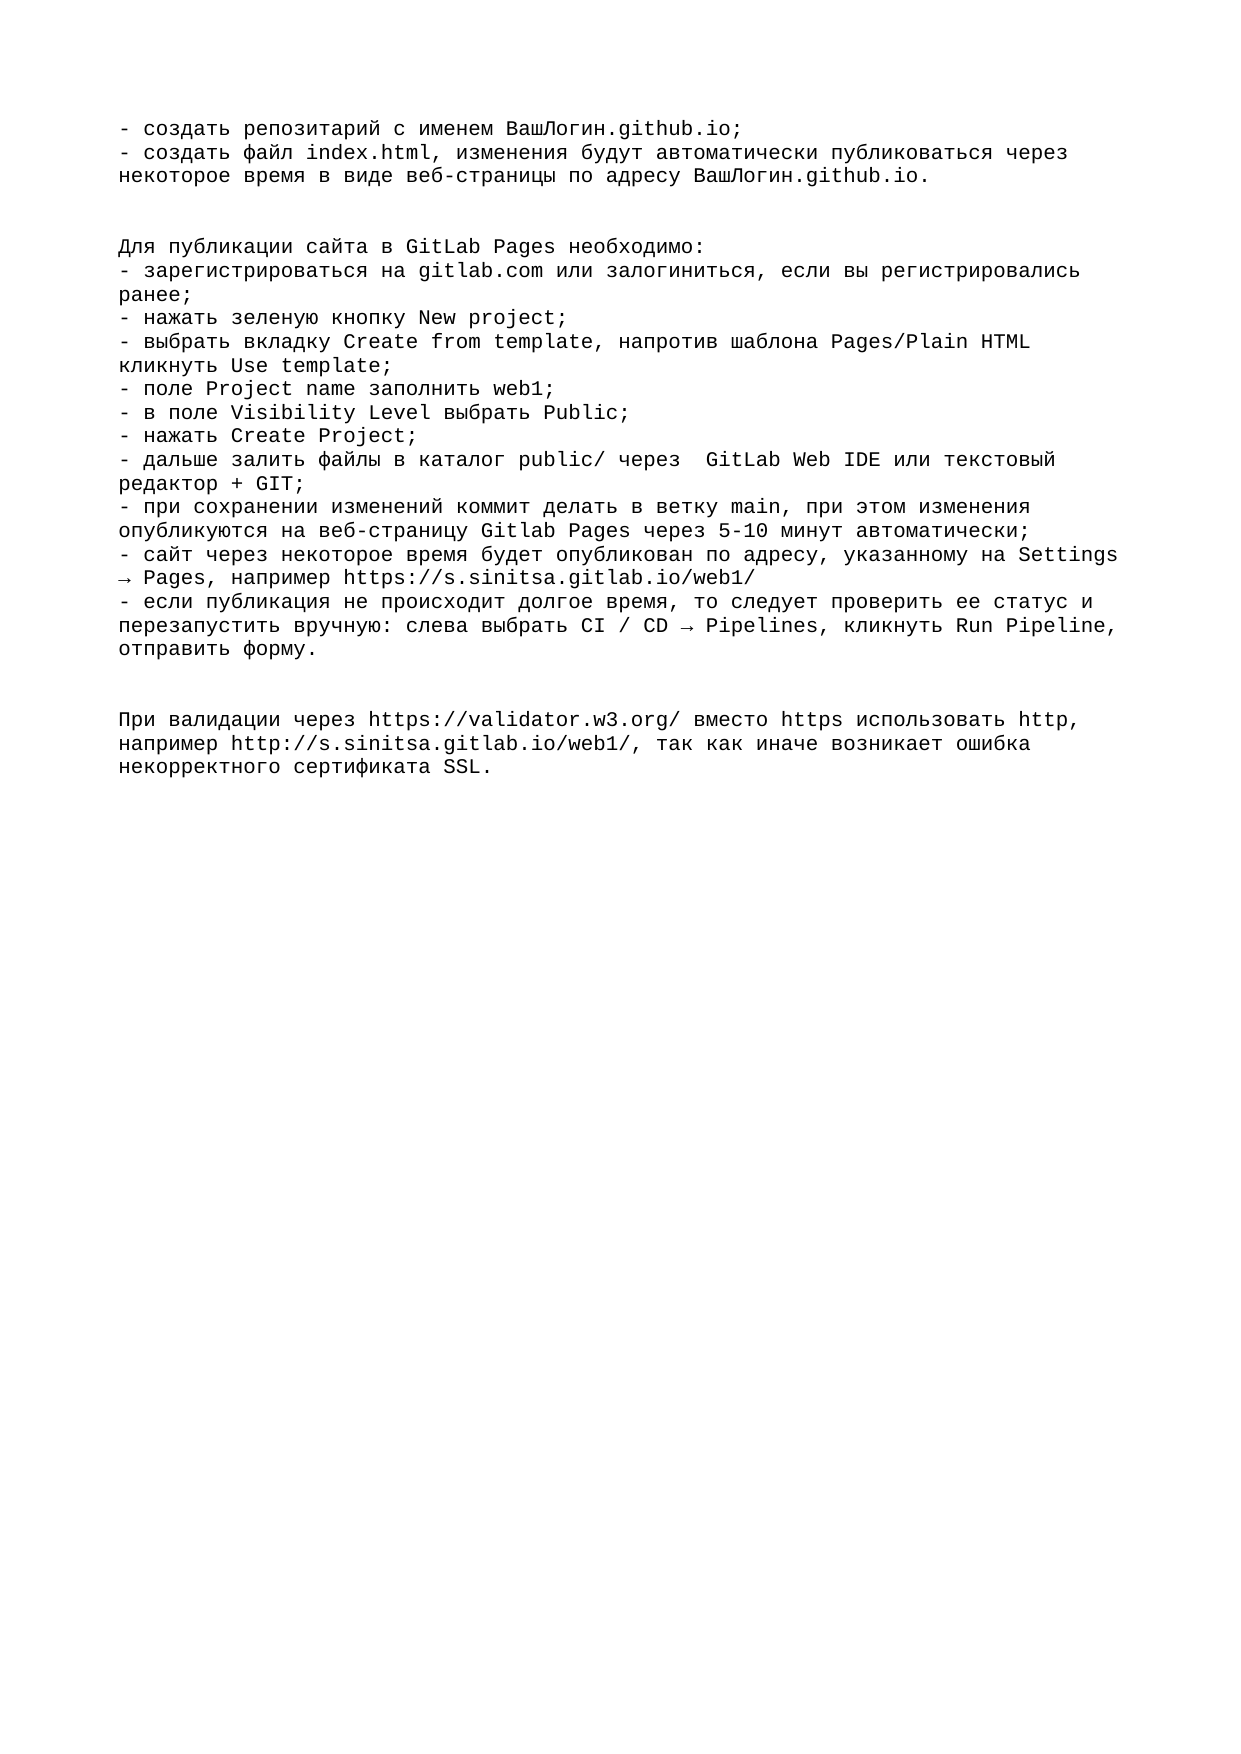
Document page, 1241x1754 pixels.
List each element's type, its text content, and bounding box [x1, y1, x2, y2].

text - дальше залить файлы в каталог public/ через GitLab Web IDE или текстовый редактор + GIT; [118, 449, 1122, 496]
text - в поле Visibility Level выбрать Public; [118, 402, 1122, 426]
text - сайт через некоторое время будет опубликован по адресу, указанному на Settings → Pages, например https://s.sinitsa.gitlab.io/web1/ [118, 544, 1122, 591]
text - нажать Create Project; [118, 426, 1122, 449]
text - если публикация не происходит долгое время, то следует проверить ее статус и перезапустить вручную: слева выбрать CI / CD → Pipelines, кликнуть Run Pipeline, отправить форму. [118, 591, 1122, 662]
text - создать репозитарий с именем ВашЛогин.github.io; [118, 118, 1122, 142]
text - выбрать вкладку Create from template, напротив шаблона Pages/Plain HTML кликнуть Use template; [118, 331, 1122, 378]
text - при сохранении изменений коммит делать в ветку main, при этом изменения опубликуются на веб-страницу Gitlab Pages через 5-10 минут автоматически; [118, 496, 1122, 544]
text Для публикации сайта в GitLab Pages необходимо: [118, 236, 1122, 260]
text - нажать зеленую кнопку New project; [118, 307, 1122, 331]
text - зарегистрироваться на gitlab.com или залогиниться, если вы регистрировались ранее; [118, 260, 1122, 307]
text - создать файл index.html, изменения будут автоматически публиковаться через некоторое время в виде веб-страницы по адресу ВашЛогин.github.io. [118, 142, 1122, 189]
text - поле Project name заполнить web1; [118, 378, 1122, 402]
text При валидации через https://validator.w3.org/ вместо https использовать http, например http://s.sinitsa.gitlab.io/web1/, так как иначе возникает ошибка некорректного сертификата SSL. [118, 709, 1122, 780]
